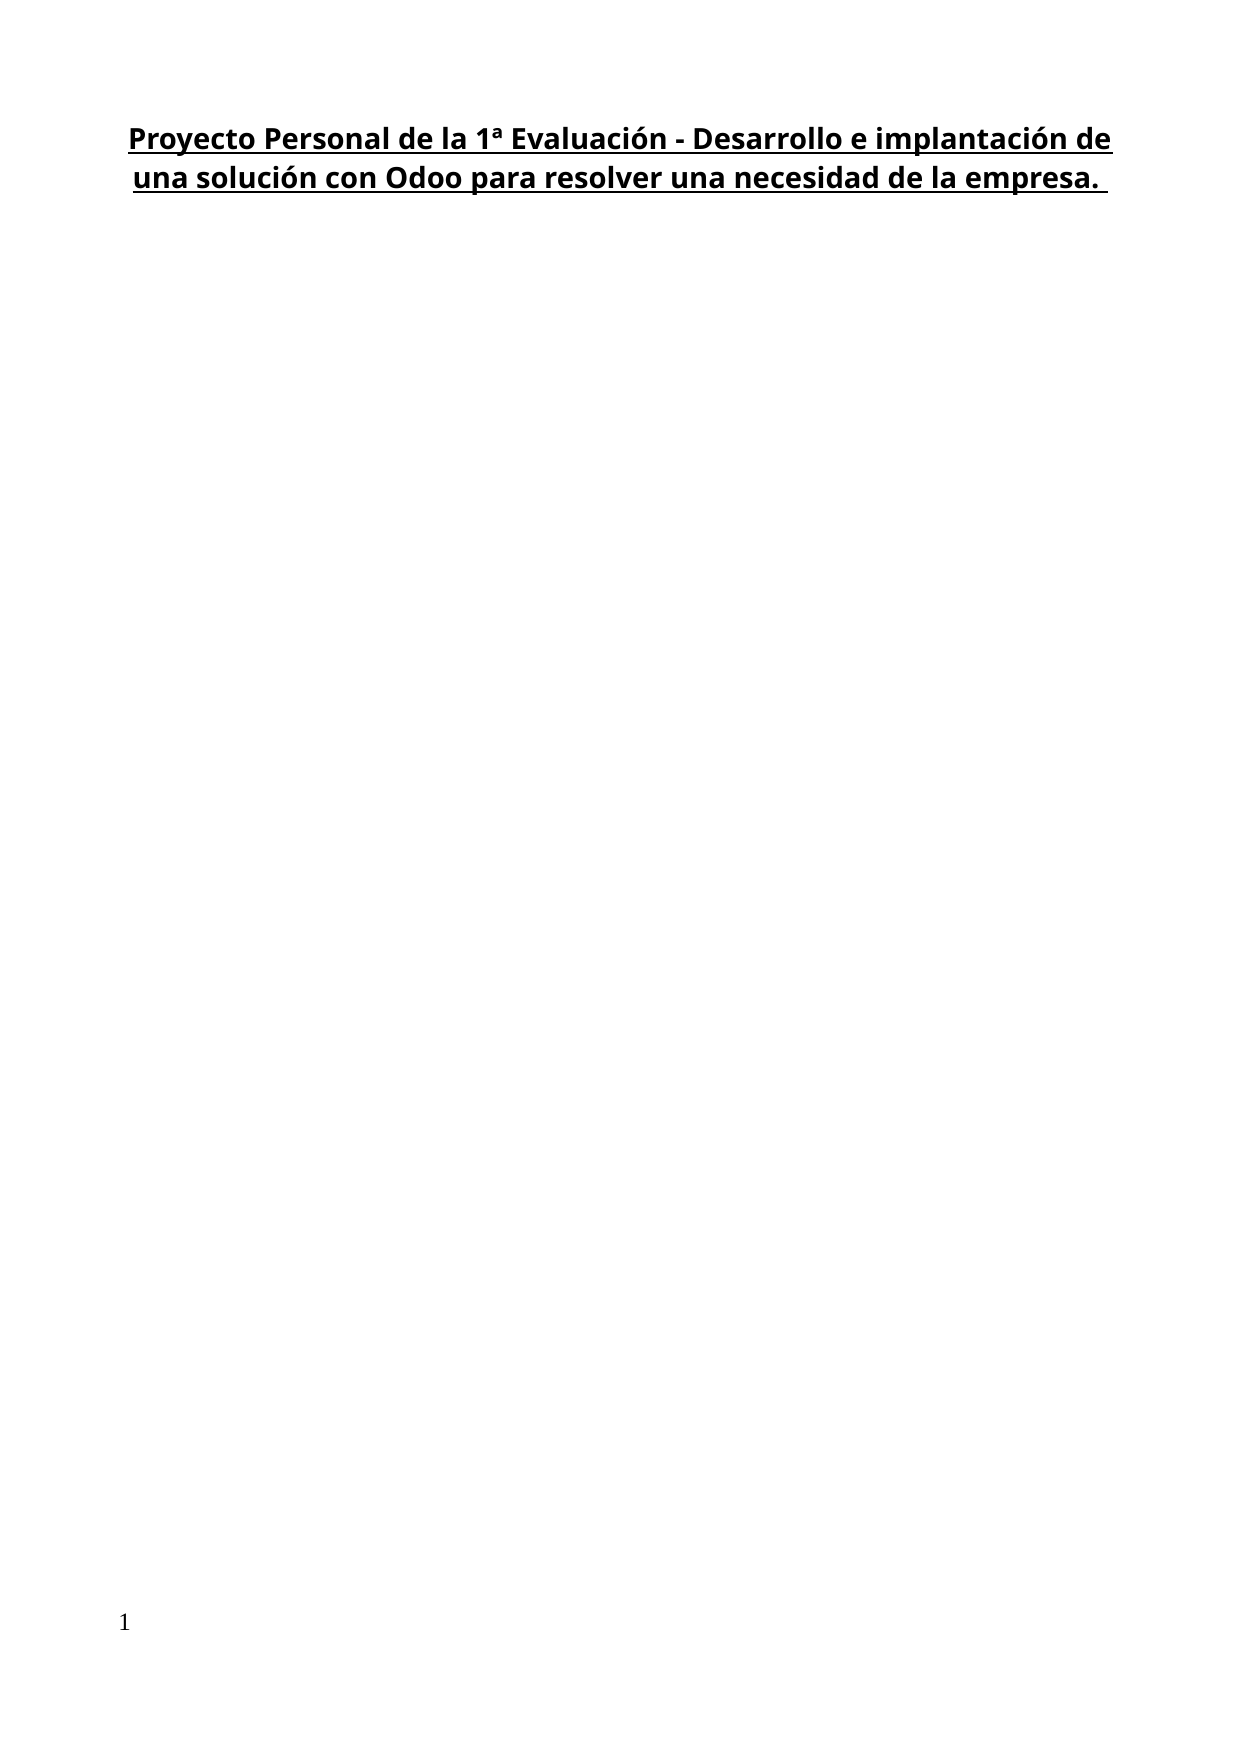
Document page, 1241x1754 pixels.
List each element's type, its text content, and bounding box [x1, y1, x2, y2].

text Proyecto Personal de la 1ª Evaluación - Desarrollo e implantación de una solución con Odoo para resolver una necesidad de la empresa. [118, 118, 1122, 197]
